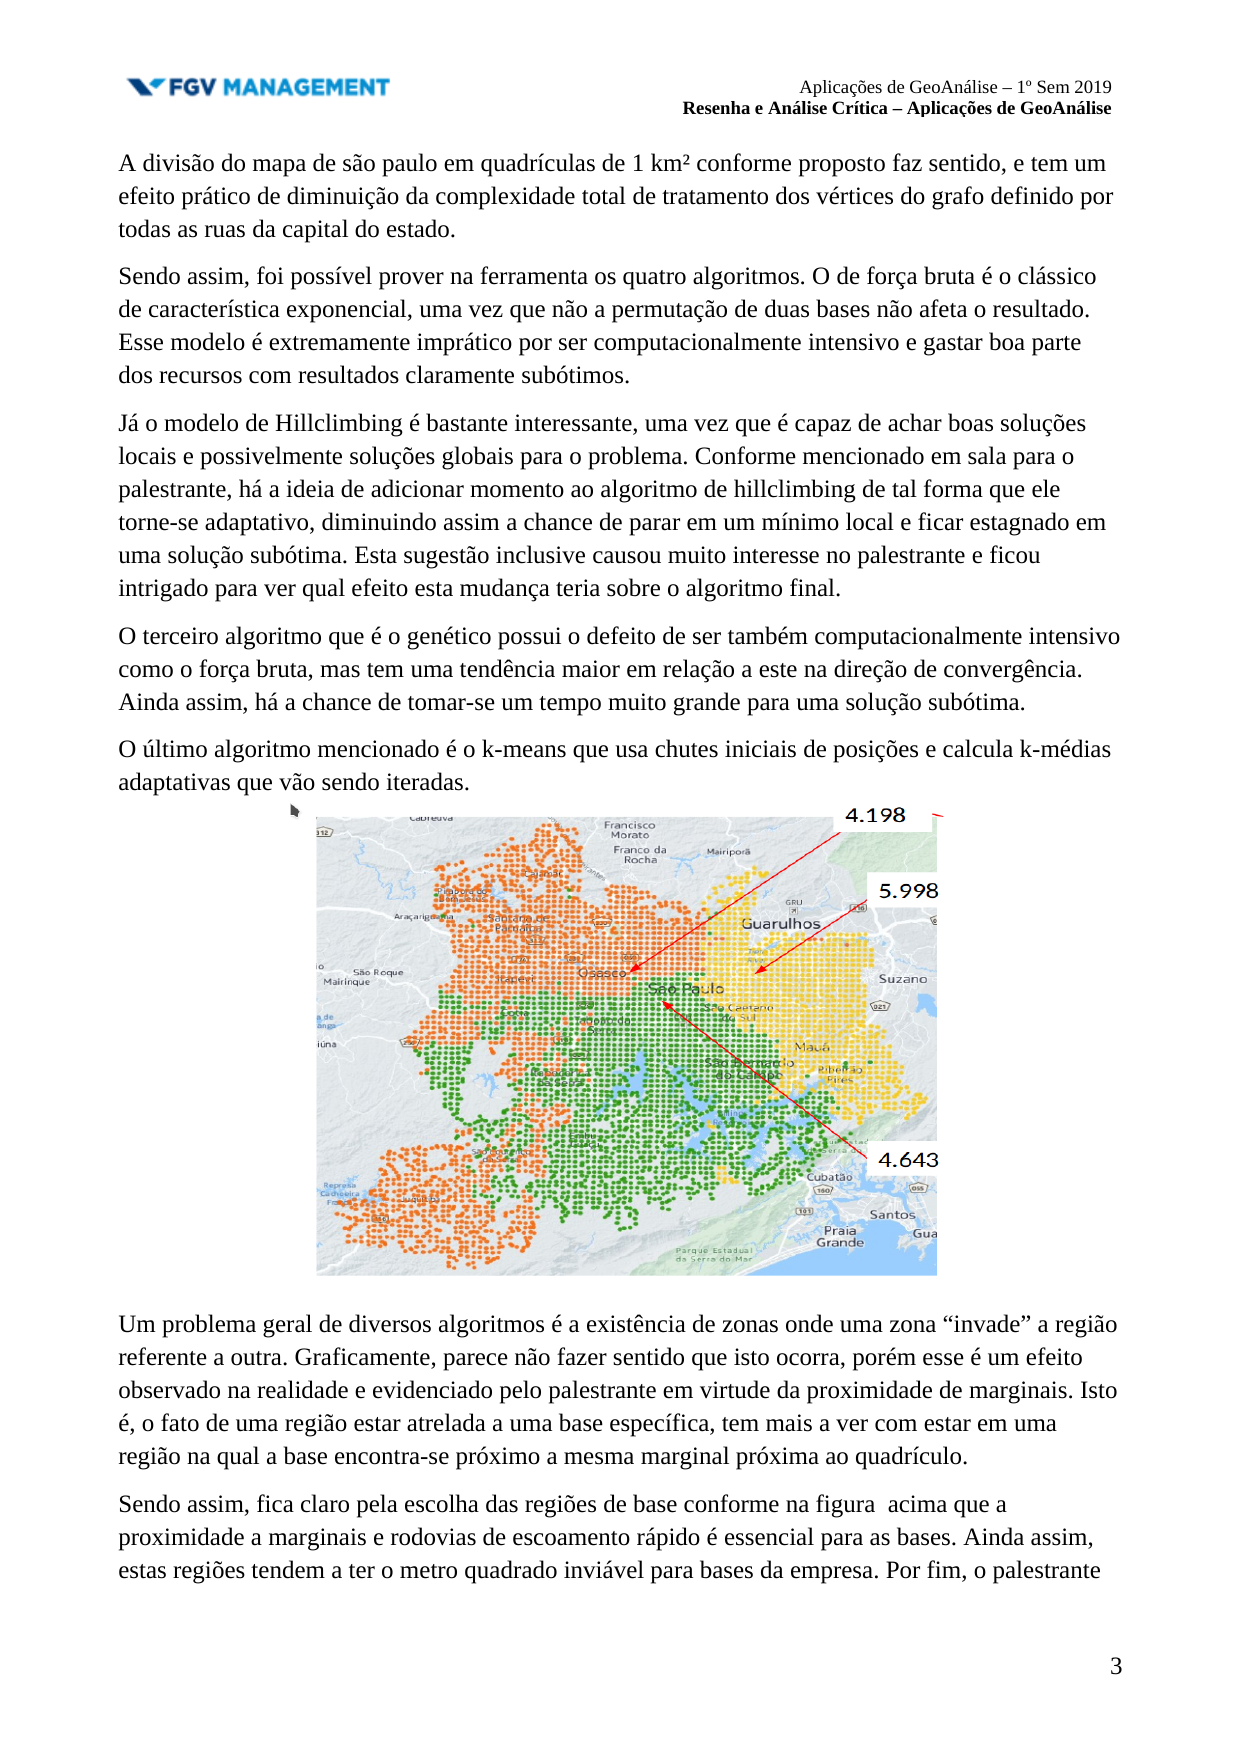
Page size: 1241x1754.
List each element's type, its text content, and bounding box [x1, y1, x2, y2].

picture [290, 803, 944, 1286]
text Sendo assim, foi possível prover na ferramenta os quatro algoritmos. O de força bruta é o clássico de característica exponencial, uma vez que não a permutação de duas bases não afeta o resultado. Esse modelo é extremamente imprático por ser computacionalmente intensivo e gastar boa parte dos recursos com resultados claramente subótimos. [118, 261, 1122, 389]
text O último algoritmo mencionado é o k-means que usa chutes iniciais de posições e calcula k-médias adaptativas que vão sendo iteradas. [118, 734, 1122, 796]
text O terceiro algoritmo que é o genético possui o defeito de ser também computacionalmente intensivo como o força bruta, mas tem uma tendência maior em relação a este na direção de convergência. Ainda assim, há a chance de tomar-se um tempo muito grande para uma solução subótima. [118, 621, 1122, 716]
text Um problema geral de diversos algoritmos é a existência de zonas onde uma zona “invade” a região referente a outra. Graficamente, parece não fazer sentido que isto ocorra, porém esse é um efeito observado na realidade e evidenciado pelo palestrante em virtude da proximidade de marginais. Isto é, o fato de uma região estar atrelada a uma base específica, tem mais a ver com estar em uma região na qual a base encontra-se próximo a mesma marginal próxima ao quadrículo. [118, 815, 1122, 1470]
text Já o modelo de Hillclimbing é bastante interessante, uma vez que é capaz de achar boas soluções locais e possivelmente soluções globais para o problema. Conforme mencionado em sala para o palestrante, há a ideia de adicionar momento ao algoritmo de hillclimbing de tal forma que ele torne-se adaptativo, diminuindo assim a chance de parar em um mínimo local e ficar estagnado em uma solução subótima. Esta sugestão inclusive causou muito interesse no palestrante e ficou intrigado para ver qual efeito esta mudança teria sobre o algoritmo final. [118, 408, 1122, 602]
text A divisão do mapa de são paulo em quadrículas de 1 km² conforme proposto faz sentido, e tem um efeito prático de diminuição da complexidade total de tratamento dos vértices do grafo definido por todas as ruas da capital do estado. [118, 148, 1122, 242]
picture [118, 73, 404, 105]
text Sendo assim, fica claro pela escolha das regiões de base conforme na figura acima que a proximidade a marginais e rodovias de escoamento rápido é essencial para as bases. Ainda assim, estas regiões tendem a ter o metro quadrado inviável para bases da empresa. Por fim, o palestrante [118, 1489, 1122, 1584]
